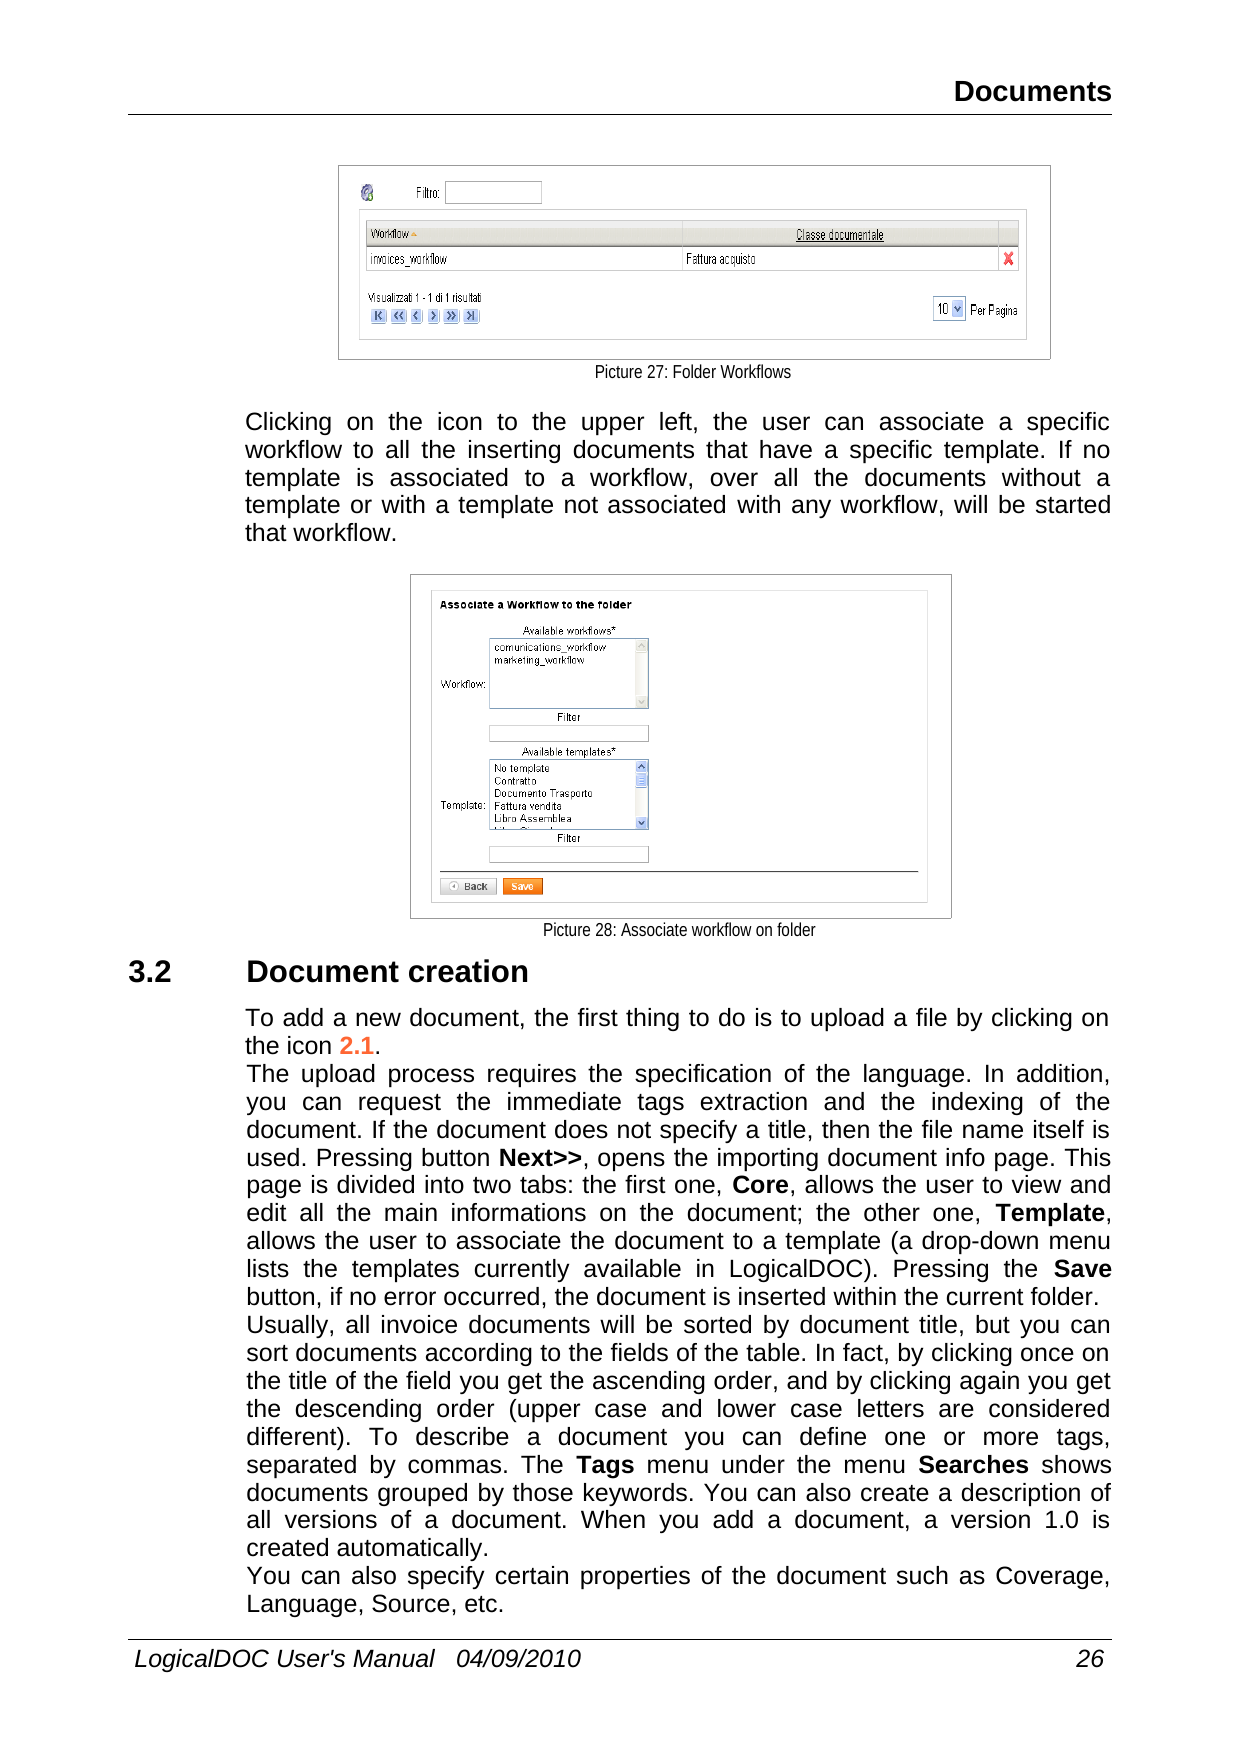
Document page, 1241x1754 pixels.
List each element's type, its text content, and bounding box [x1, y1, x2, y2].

text You can also specify certain properties of the document such as Coverage, Language, Source, etc. [246, 1562, 1112, 1618]
subtitle Document creation [128, 604, 1112, 989]
text To add a new document, the first thing to do is to upload a file by clicking on the icon 2.1. [245, 1004, 1112, 1059]
text The upload process requires the specification of the language. In addition, you can request the immediate tags extraction and the indexing of the document. If the document does not specify a title, then the file name itself is used. Pressing button Next>>, opens the importing document info page. This page is divided into two tabs: the first one, Core, allows the user to view and edit all the main informations on the document; the other one, Template, allows the user to associate the document to a template (a drop-down menu lists the templates currently available in LogicalDOC). Pressing the Save button, if no error occurred, the document is inserted within the current folder. [246, 1059, 1112, 1311]
text Picture 27: Folder Workflows [338, 360, 1048, 382]
text Clicking on the icon to the upper left, the user can associate a specific workflow to all the inserting documents that have a specific template. If no template is associated to a workflow, over all the documents without a template or with a template not associated with any workflow, will be started that workflow. [245, 150, 1112, 547]
text Usually, all invoice documents will be sorted by document title, but you can sort documents according to the fields of the table. In fact, by clicking once on the title of the field you get the ascending order, and by clicking again you get the descending order (upper case and lower case letters are considered different). To describe a document you can define one or more tags, separated by commas. The Tags menu under the menu Searches shows documents grouped by those keywords. You can also create a description of all versions of a document. When you add a document, a version 1.0 is created automatically. [246, 1311, 1112, 1562]
picture [354, 174, 1034, 350]
text Picture 28: Associate workflow on folder [410, 919, 948, 941]
picture [426, 583, 935, 909]
